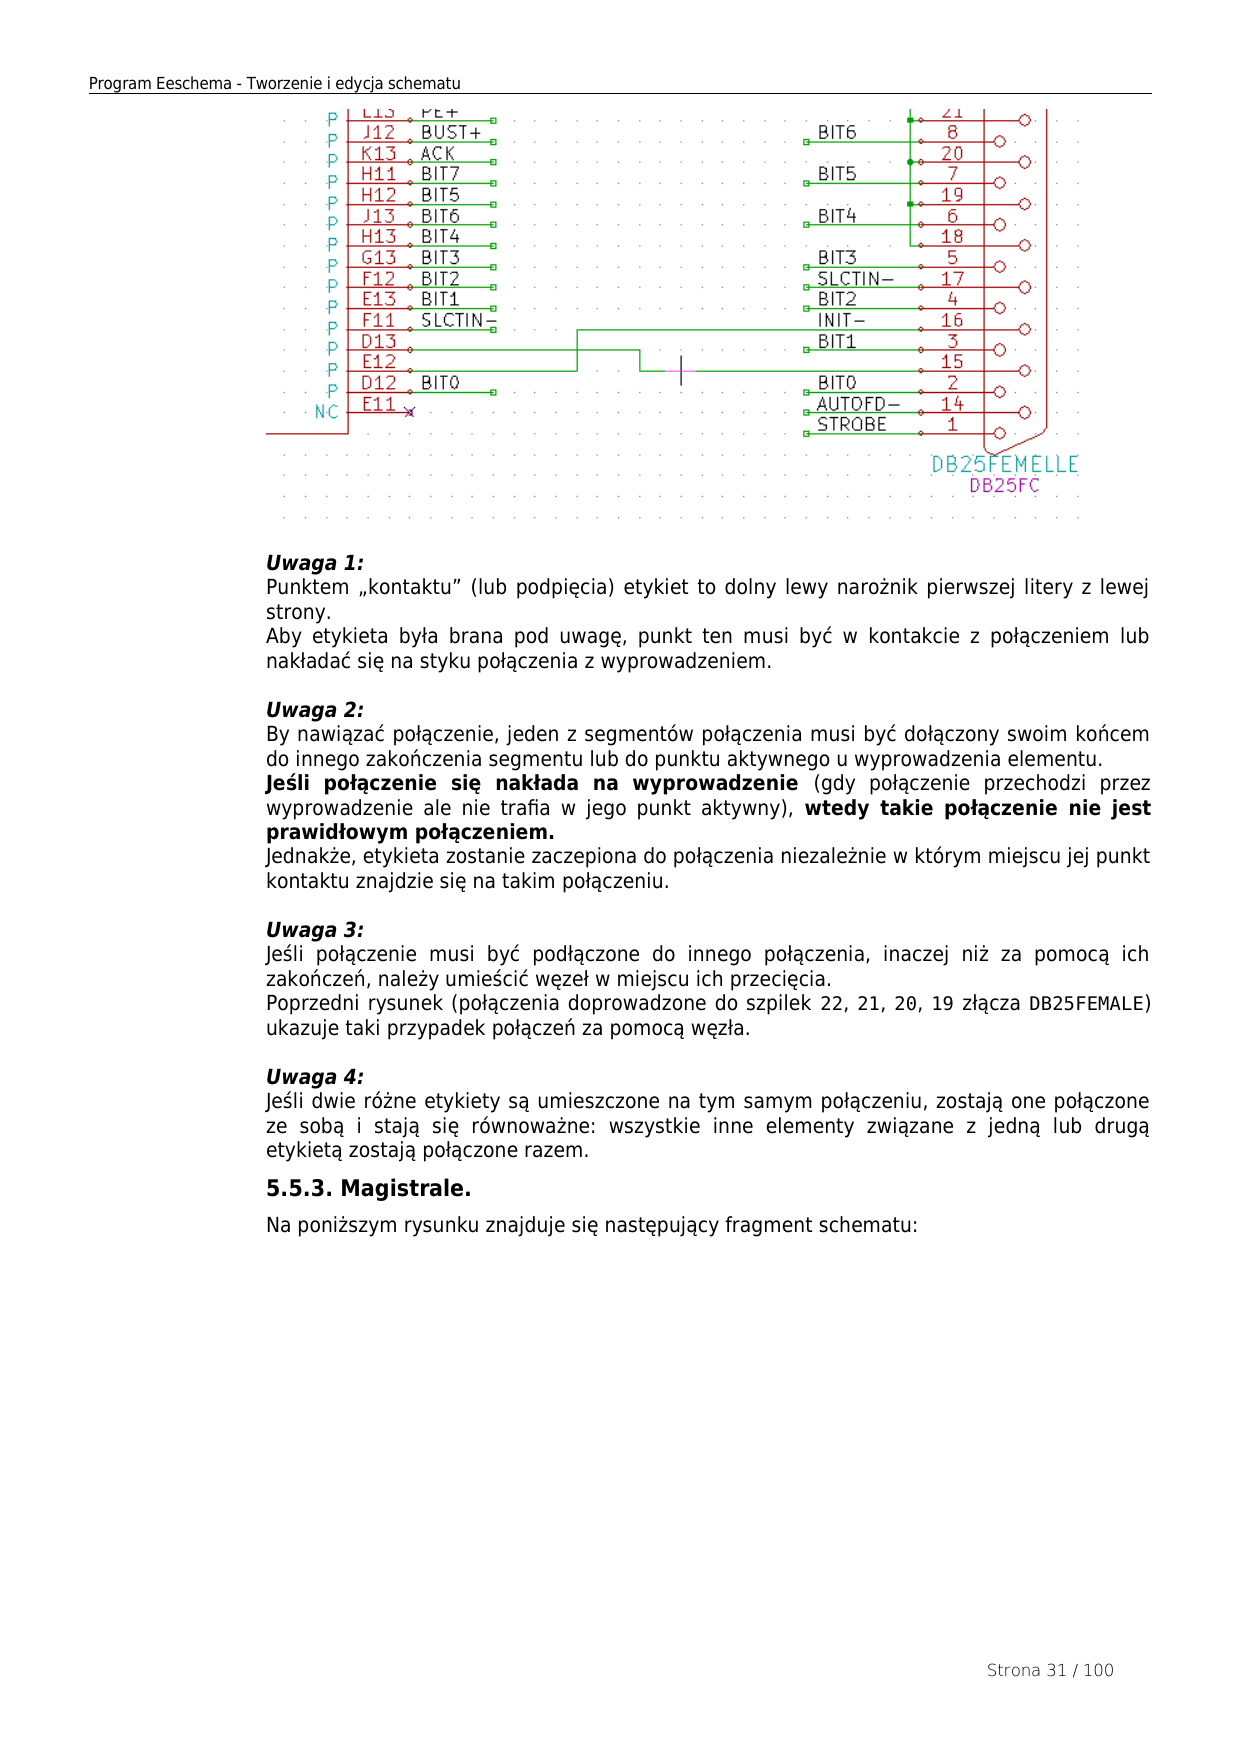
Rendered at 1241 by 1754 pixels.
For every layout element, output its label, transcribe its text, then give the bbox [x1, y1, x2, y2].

text Jeśli połączenie musi być podłączone do innego połączenia, inaczej niż za pomocą ich zakończeń, należy umieścić węzeł w miejscu ich przecięcia. [266, 942, 1152, 991]
text Poprzedni rysunek (połączenia doprowadzone do szpilek 22, 21, 20, 19 złącza DB25FEMALE) ukazuje taki przypadek połączeń za pomocą węzła. [266, 991, 1152, 1040]
text Punktem „kontaktu” (lub podpięcia) etykiet to dolny lewy narożnik pierwszej litery z lewej strony. [266, 575, 1152, 624]
text Uwaga 4: [266, 1065, 1152, 1089]
text Uwaga 2: [266, 698, 1152, 722]
text Na poniższym rysunku znajduje się następujący fragment schematu: [266, 1213, 1152, 1238]
picture [265, 109, 1085, 521]
text Uwaga 3: [266, 918, 1152, 942]
text Jeśli dwie różne etykiety są umieszczone na tym samym połączeniu, zostają one połączone ze sobą i stają się równoważne: wszystkie inne elementy związane z jedną lub drugą etykietą zostają połączone razem. [266, 1089, 1152, 1163]
text Jeśli połączenie się nakłada na wyprowadzenie (gdy połączenie przechodzi przez wyprowadzenie ale nie trafia w jego punkt aktywny), wtedy takie połączenie nie jest prawidłowym połączeniem. [266, 771, 1152, 844]
text Uwaga 1: [266, 551, 1152, 575]
text By nawiązać połączenie, jeden z segmentów połączenia musi być dołączony swoim końcem do innego zakończenia segmentu lub do punktu aktywnego u wyprowadzenia elementu. [266, 722, 1152, 771]
subtitle Magistrale. [266, 1174, 1152, 1201]
text Aby etykieta była brana pod uwagę, punkt ten musi być w kontakcie z połączeniem lub nakładać się na styku połączenia z wyprowadzeniem. [266, 624, 1152, 673]
text Jednakże, etykieta zostanie zaczepiona do połączenia niezależnie w którym miejscu jej punkt kontaktu znajdzie się na takim połączeniu. [266, 844, 1152, 893]
